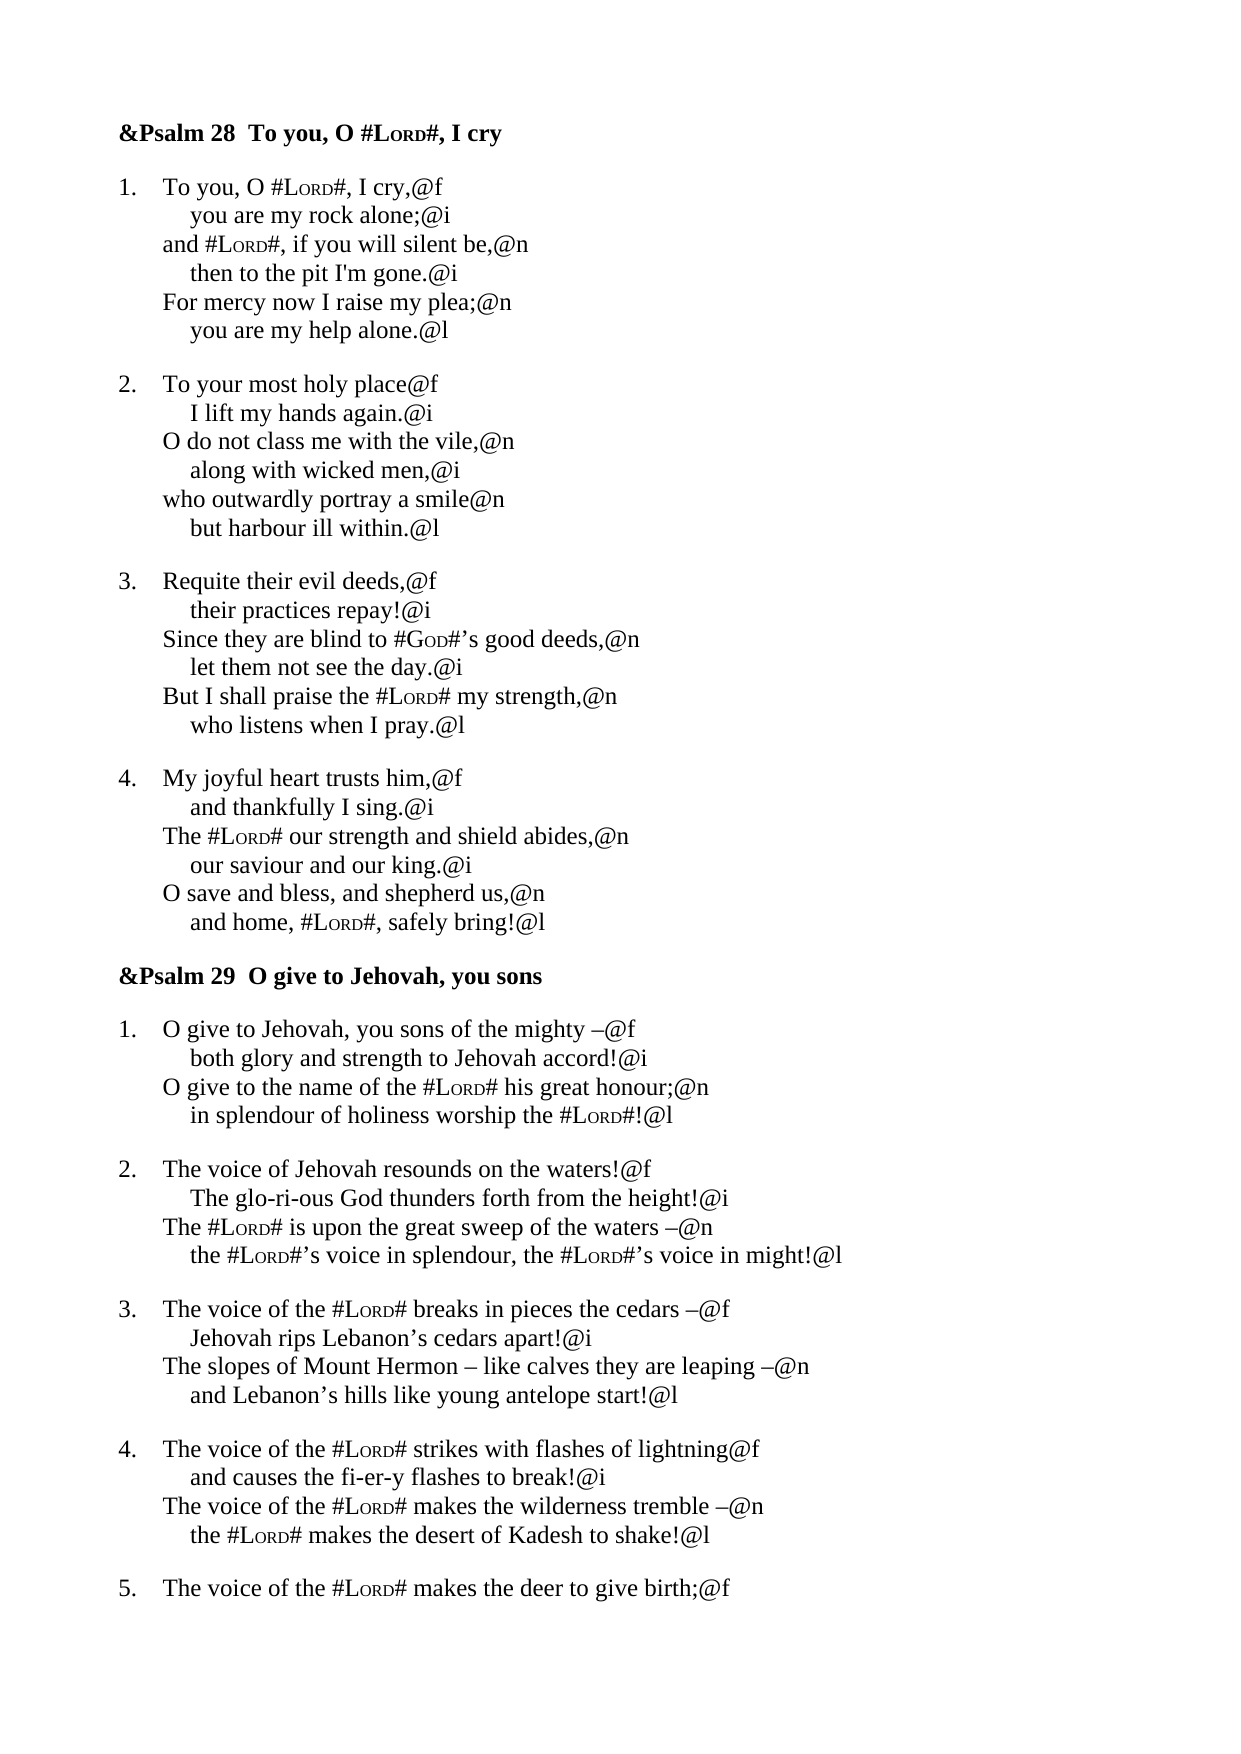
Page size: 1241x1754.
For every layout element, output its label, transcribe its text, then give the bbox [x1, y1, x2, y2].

text I lift my hands again.@i [171, 398, 1122, 426]
text The #Lord# is upon the great sweep of the waters –@n [162, 1212, 1122, 1240]
text O save and bless, and shepherd us,@n [162, 878, 1122, 907]
text you are my help alone.@l [171, 315, 1122, 344]
text 2. The voice of Jehovah resounds on the waters!@f [118, 1154, 1122, 1183]
text and #Lord#, if you will silent be,@n [162, 229, 1122, 258]
text The voice of the #Lord# makes the wilderness tremble –@n [162, 1491, 1122, 1520]
text the #Lord# makes the desert of Kadesh to shake!@l [171, 1520, 1122, 1549]
text 1. To you, O #Lord#, I cry,@f [118, 172, 1122, 200]
text let them not see the day.@i [171, 652, 1122, 681]
text and home, #Lord#, safely bring!@l [171, 907, 1122, 936]
text 4. My joyful heart trusts him,@f [118, 763, 1122, 792]
text then to the pit I'm gone.@i [171, 258, 1122, 287]
text along with wicked men,@i [171, 455, 1122, 484]
text and thankfully I sing.@i [171, 792, 1122, 821]
text The glo-ri-ous God thunders forth from the height!@i [171, 1183, 1122, 1212]
text their practices repay!@i [171, 595, 1122, 624]
text O give to the name of the #Lord# his great honour;@n [162, 1072, 1122, 1101]
text and causes the fi-er-y flashes to break!@i [171, 1462, 1122, 1491]
text For mercy now I raise my plea;@n [162, 287, 1122, 315]
text But I shall praise the #Lord# my strength,@n [162, 681, 1122, 710]
text The #Lord# our strength and shield abides,@n [162, 821, 1122, 850]
text our saviour and our king.@i [171, 850, 1122, 878]
text both glory and strength to Jehovah accord!@i [171, 1043, 1122, 1072]
text O do not class me with the vile,@n [162, 426, 1122, 455]
text 5. The voice of the #Lord# makes the deer to give birth;@f [118, 1573, 1122, 1602]
subtitle &Psalm 29 O give to Jehovah, you sons [118, 961, 1122, 989]
text you are my rock alone;@i [171, 200, 1122, 229]
text Jehovah rips Lebanon’s cedars apart!@i [171, 1323, 1122, 1351]
text 3. The voice of the #Lord# breaks in pieces the cedars –@f [118, 1294, 1122, 1323]
text and Lebanon’s hills like young antelope start!@l [171, 1380, 1122, 1409]
text Since they are blind to #God#’s good deeds,@n [162, 624, 1122, 652]
subtitle &Psalm 28 To you, O #Lord#, I cry [118, 118, 1122, 147]
text the #Lord#’s voice in splendour, the #Lord#’s voice in might!@l [171, 1240, 1122, 1269]
text 1. O give to Jehovah, you sons of the mighty –@f [118, 1014, 1122, 1043]
text but harbour ill within.@l [171, 513, 1122, 541]
text 4. The voice of the #Lord# strikes with flashes of lightning@f [118, 1434, 1122, 1462]
text in splendour of holiness worship the #Lord#!@l [171, 1101, 1122, 1129]
text 3. Requite their evil deeds,@f [118, 566, 1122, 595]
text 2. To your most holy place@f [118, 369, 1122, 398]
text who outwardly portray a smile@n [162, 484, 1122, 513]
text The slopes of Mount Hermon – like calves they are leaping –@n [162, 1351, 1122, 1380]
text who listens when I pray.@l [171, 710, 1122, 739]
